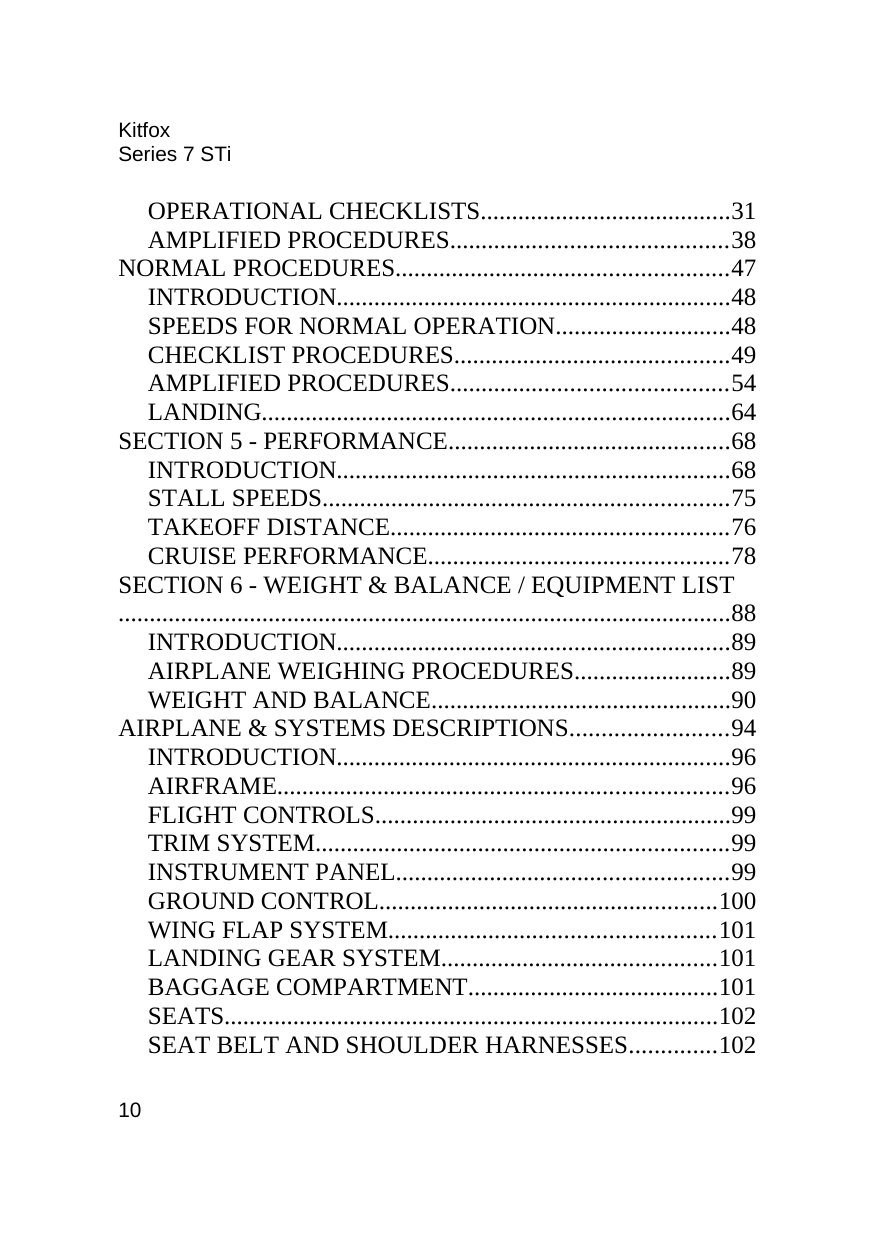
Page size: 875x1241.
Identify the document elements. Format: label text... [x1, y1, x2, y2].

text LANDING GEAR SYSTEM 101 [148, 943, 756, 972]
text AIRPLANE WEIGHING PROCEDURES 89 [148, 656, 756, 685]
text INTRODUCTION 48 [148, 282, 756, 311]
text AMPLIFIED PROCEDURES 54 [148, 368, 756, 397]
text FLIGHT CONTROLS 99 [148, 800, 756, 828]
text AIRPLANE & SYSTEMS DESCRIPTIONS 94 [118, 713, 756, 742]
text LANDING 64 [148, 397, 756, 426]
text AMPLIFIED PROCEDURES 38 [148, 225, 756, 253]
text SECTION 6 - WEIGHT & BALANCE / EQUIPMENT LIST 88 [118, 570, 756, 627]
text SPEEDS FOR NORMAL OPERATION 48 [148, 311, 756, 340]
text WING FLAP SYSTEM 101 [148, 915, 756, 943]
text TRIM SYSTEM 99 [148, 828, 756, 857]
text WEIGHT AND BALANCE 90 [148, 685, 756, 713]
text INTRODUCTION 89 [148, 627, 756, 656]
text GROUND CONTROL 100 [148, 886, 756, 915]
text SEAT BELT AND SHOULDER HARNESSES 102 [148, 1030, 756, 1058]
text AIRFRAME 96 [148, 771, 756, 800]
text CRUISE PERFORMANCE 78 [148, 541, 756, 570]
text CHECKLIST PROCEDURES 49 [148, 340, 756, 368]
text INSTRUMENT PANEL 99 [148, 857, 756, 886]
text NORMAL PROCEDURES 47 [118, 253, 756, 282]
text TAKEOFF DISTANCE 76 [148, 512, 756, 541]
text STALL SPEEDS 75 [148, 483, 756, 512]
text INTRODUCTION 96 [148, 742, 756, 771]
text SEATS 102 [148, 1001, 756, 1030]
text OPERATIONAL CHECKLISTS 31 [148, 196, 756, 225]
text BAGGAGE COMPARTMENT 101 [148, 972, 756, 1001]
text SECTION 5 - PERFORMANCE 68 [118, 426, 756, 455]
text INTRODUCTION 68 [148, 455, 756, 483]
